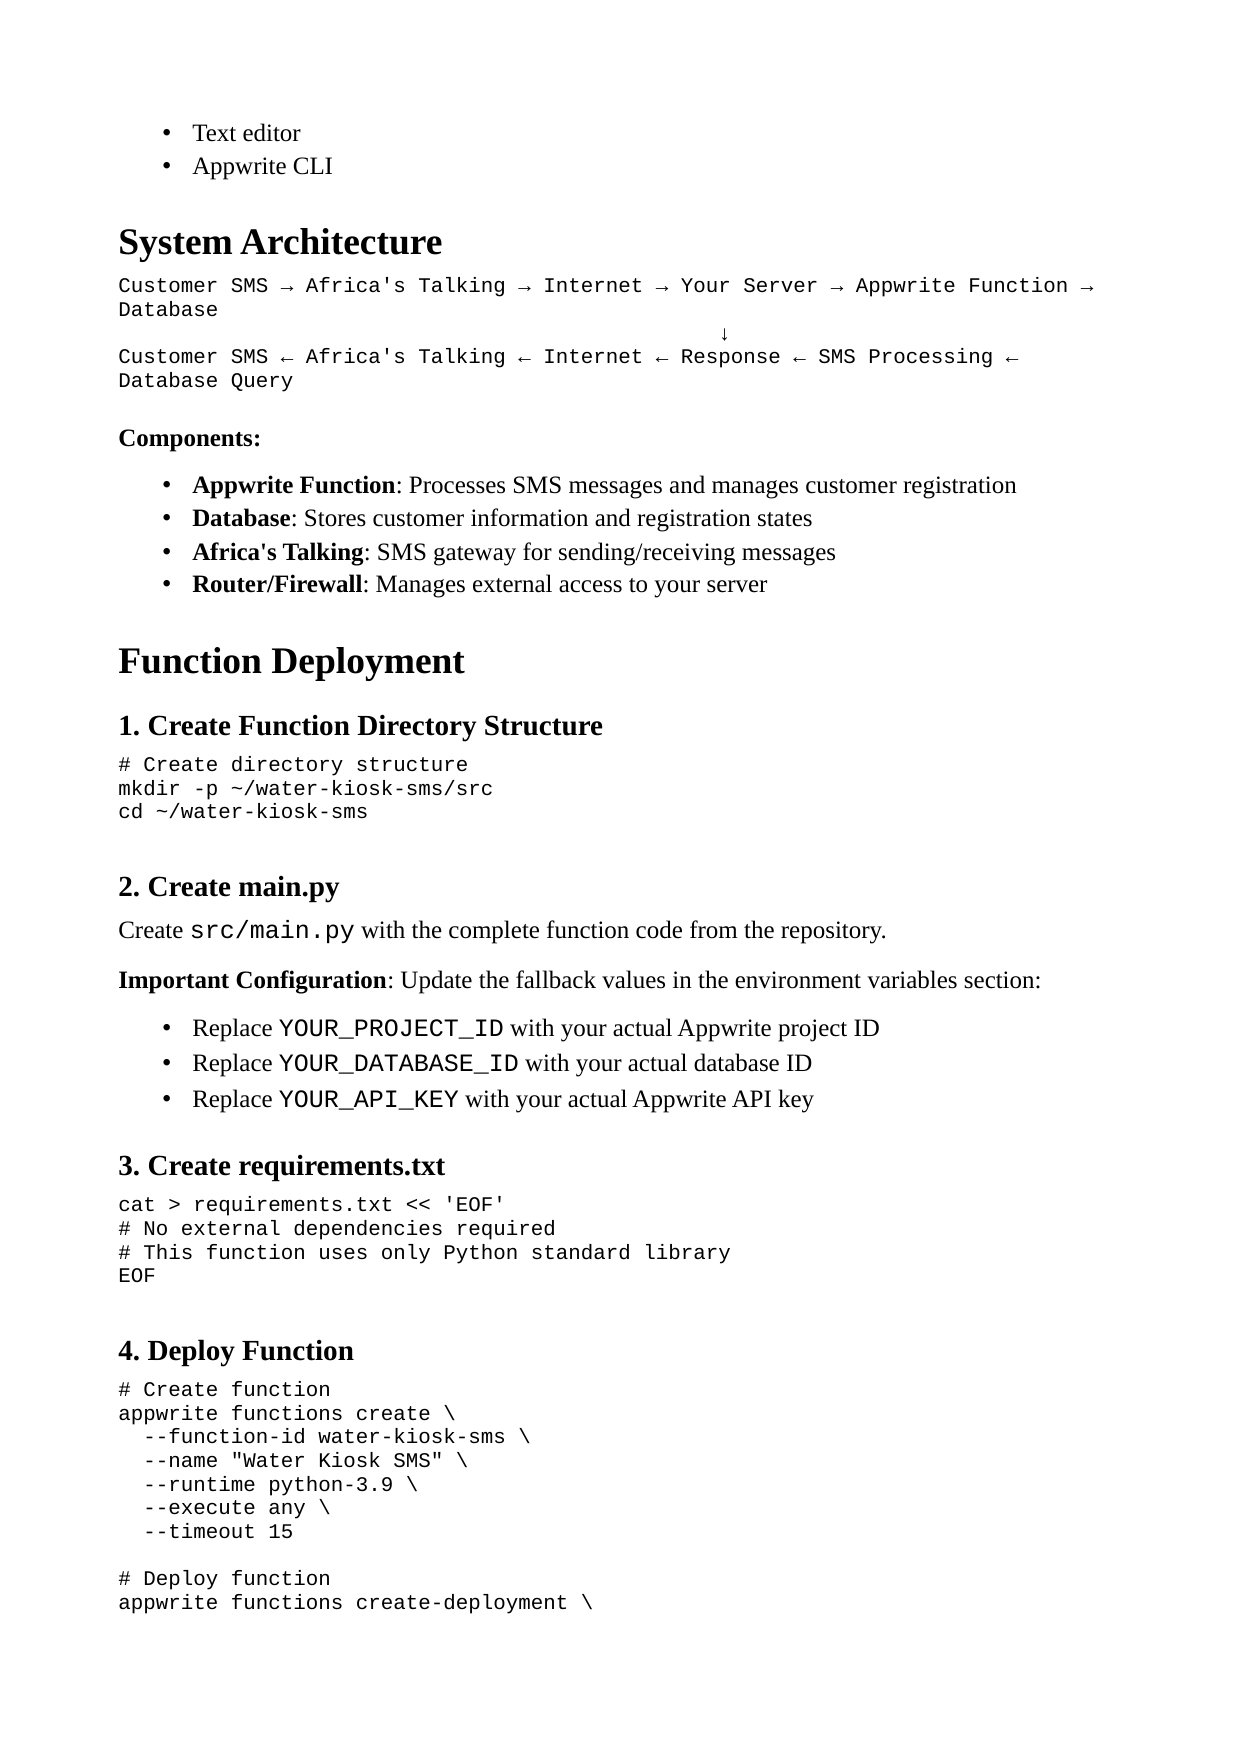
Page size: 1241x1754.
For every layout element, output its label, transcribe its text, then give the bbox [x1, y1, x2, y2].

text cat > requirements.txt << 'EOF' [118, 1194, 1122, 1218]
text Customer SMS ← Africa's Talking ← Internet ← Response ← SMS Processing ← Database Query [118, 346, 1122, 393]
text appwrite functions create \ [118, 1403, 1122, 1426]
text --name "Water Kiosk SMS" \ [118, 1450, 1122, 1474]
list Router/Firewall: Manages external access to your server [162, 569, 1122, 598]
text appwrite functions create-deployment \ [118, 1592, 1122, 1616]
list Replace YOUR_API_KEY with your actual Appwrite API key [162, 1084, 1122, 1114]
subtitle 1. Create Function Directory Structure [118, 708, 1122, 742]
subtitle 2. Create main.py [118, 869, 1122, 903]
subtitle 4. Deploy Function [118, 1333, 1122, 1367]
subtitle Function Deployment [118, 638, 1122, 681]
text Create src/main.py with the complete function code from the repository. [118, 915, 1122, 946]
subtitle 3. Create requirements.txt [118, 1148, 1122, 1182]
text --execute any \ [118, 1497, 1122, 1521]
text Customer SMS → Africa's Talking → Internet → Your Server → Appwrite Function → Database [118, 275, 1122, 322]
text # Create directory structure [118, 754, 1122, 778]
text # This function uses only Python standard library [118, 1242, 1122, 1265]
text # No external dependencies required [118, 1218, 1122, 1242]
text ↓ [118, 322, 1122, 346]
list Database: Stores customer information and registration states [162, 503, 1122, 532]
text --runtime python-3.9 \ [118, 1474, 1122, 1497]
text --function-id water-kiosk-sms \ [118, 1426, 1122, 1450]
text Components: [118, 423, 1122, 452]
text mkdir -p ~/water-kiosk-sms/src [118, 778, 1122, 802]
text # Deploy function [118, 1568, 1122, 1592]
list Appwrite Function: Processes SMS messages and manages customer registration [162, 471, 1122, 499]
text cd ~/water-kiosk-sms [118, 802, 1122, 825]
subtitle System Architecture [118, 219, 1122, 263]
list Text editor [162, 118, 1122, 147]
list Replace YOUR_PROJECT_ID with your actual Appwrite project ID [162, 1013, 1122, 1044]
text # Create function [118, 1379, 1122, 1403]
text --timeout 15 [118, 1521, 1122, 1544]
text Important Configuration: Update the fallback values in the environment variables section: [118, 965, 1122, 994]
list Africa's Talking: SMS gateway for sending/receiving messages [162, 537, 1122, 565]
list Appwrite CLI [162, 151, 1122, 180]
list Replace YOUR_DATABASE_ID with your actual database ID [162, 1048, 1122, 1079]
text EOF [118, 1265, 1122, 1289]
